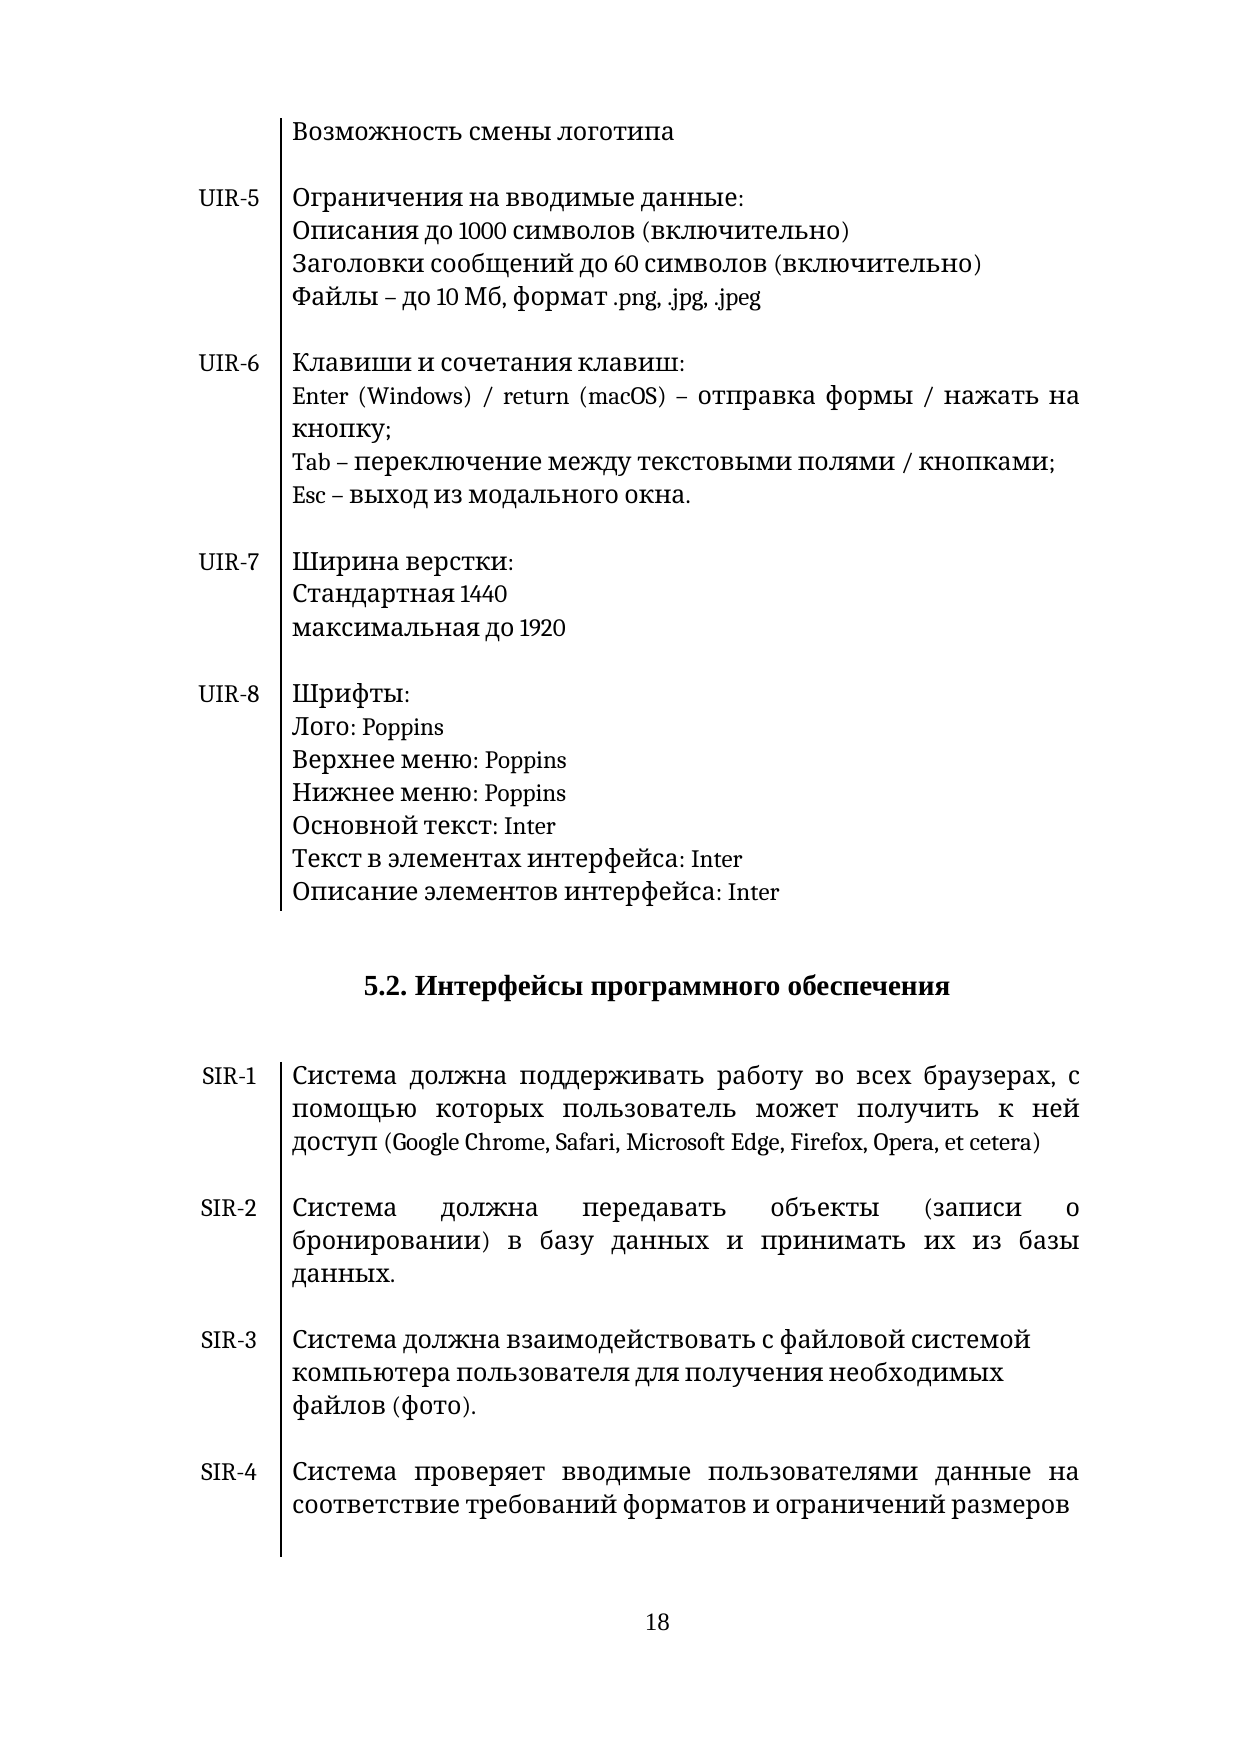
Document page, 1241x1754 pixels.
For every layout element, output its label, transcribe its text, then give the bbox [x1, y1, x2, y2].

table_cell Ширина верстки: Стандартная 1440 максимальная до 1920 [282, 548, 1092, 679]
table_cell [177, 118, 280, 184]
table_cell Система должна взаимодействовать с файловой системой компьютера пользователя для получения необходимых файлов (фото). [282, 1326, 1092, 1458]
table_header Система должна поддерживать работу во всех браузерах, с помощью которых пользователь может получить к ней доступ (Google Chrome, Safari, Microsoft Edge, Firefox, Opera, et cetera) [282, 1062, 1092, 1194]
table_cell Клавиши и сочетания клавиш: Enter (Windows) / return (macOS) – отправка формы / нажать на кнопку; Tab – переключение между текстовыми полями / кнопками; Esc – выход из модального окна. [282, 349, 1092, 547]
table_cell UIR-7 [177, 548, 280, 679]
table_cell Система должна передавать объекты (записи о бронировании) в базу данных и принимать их из базы данных. [282, 1194, 1092, 1326]
table_cell UIR-5 [177, 184, 280, 349]
table_cell SIR-3 [177, 1326, 280, 1458]
table_cell Ограничения на вводимые данные: Описания до 1000 символов (включительно) Заголовки сообщений до 60 символов (включительно) Файлы – до 10 Мб, формат .png, .jpg, .jpeg [282, 184, 1092, 349]
table_cell Возможность смены логотипа [282, 118, 1092, 184]
title 5.2. Интерфейсы программного обеспечения [118, 968, 1122, 1002]
table_cell SIR-2 [177, 1194, 280, 1326]
table_cell SIR-4 [177, 1458, 280, 1557]
table_cell UIR-8 [177, 680, 280, 911]
table_header SIR-1 [177, 1062, 280, 1194]
table_cell UIR-6 [177, 349, 280, 547]
table_cell Система проверяет вводимые пользователями данные на соответствие требований форматов и ограничений размеров [282, 1458, 1092, 1557]
table_cell Шрифты: Лого: Poppins Верхнее меню: Poppins Нижнее меню: Poppins Основной текст: Inter Текст в элементах интерфейса: Inter Описание элементов интерфейса: Inter [282, 680, 1092, 911]
